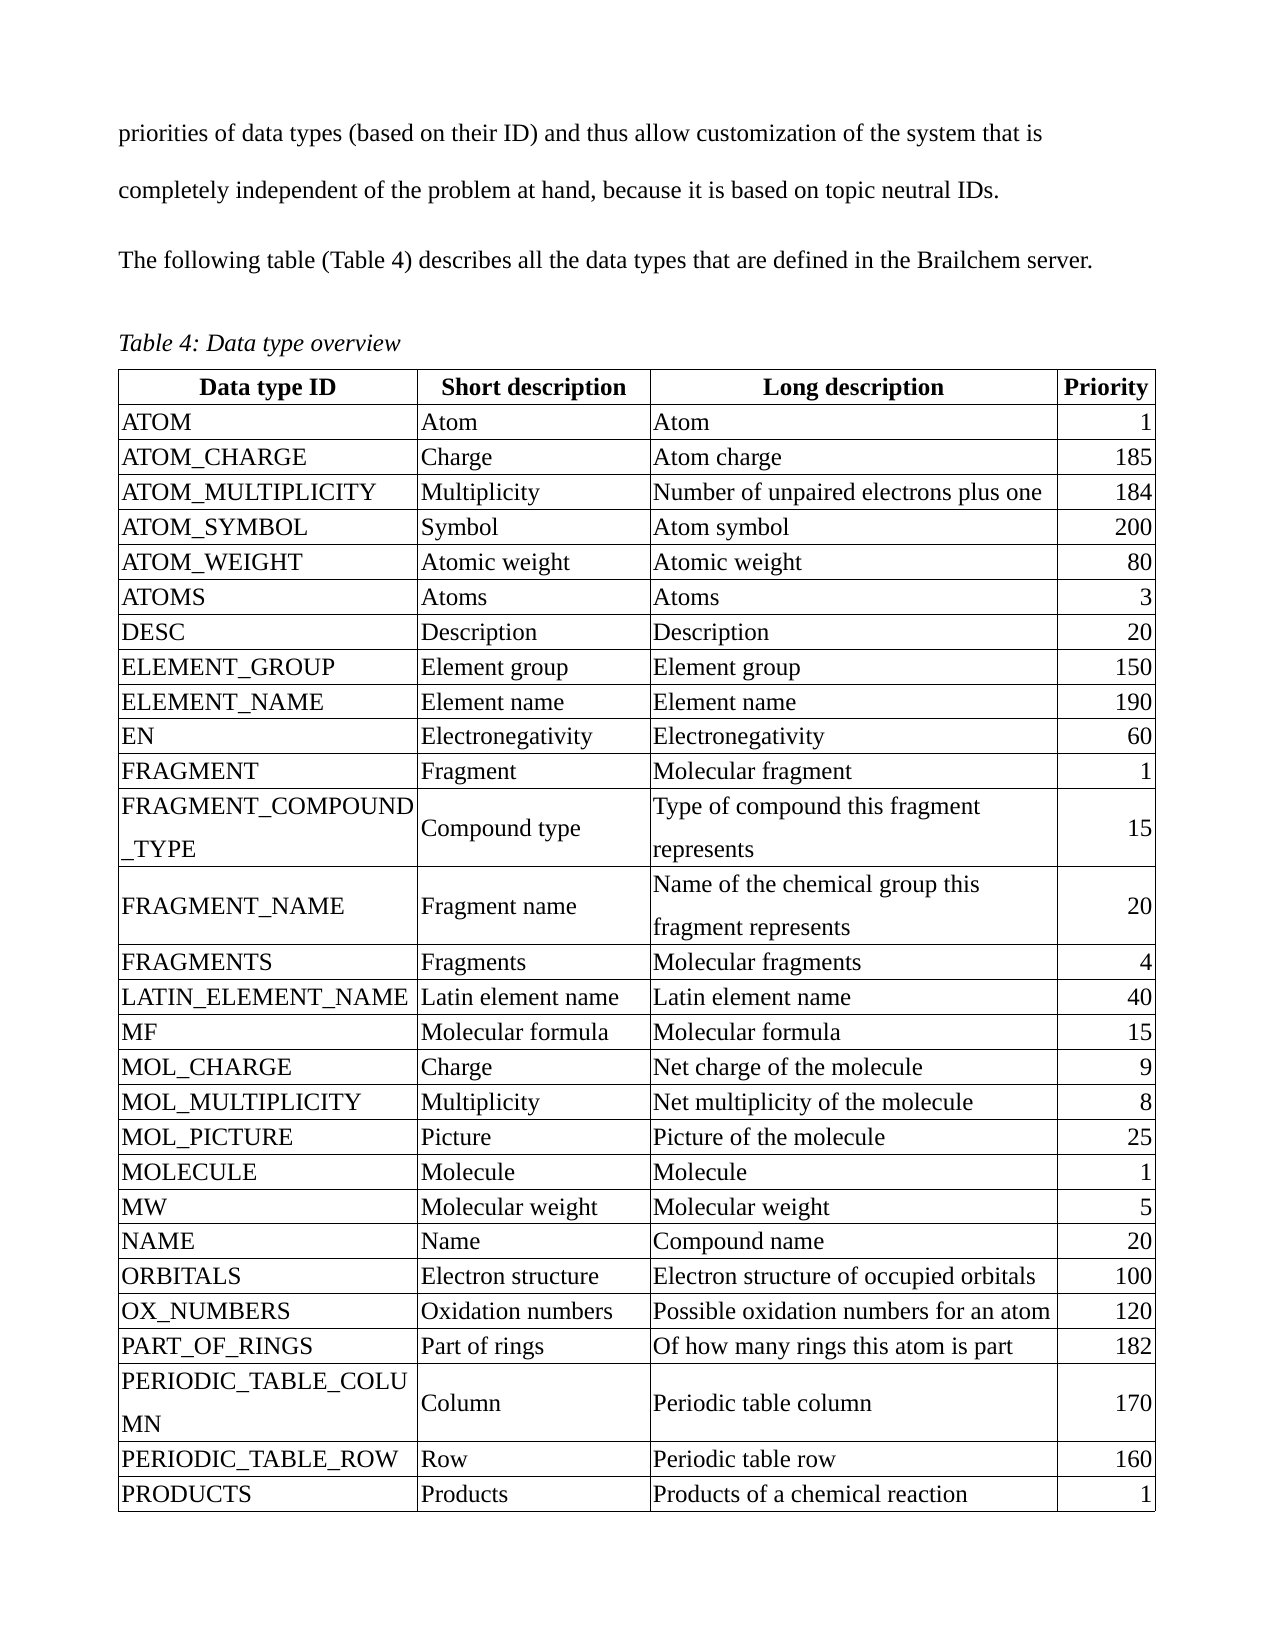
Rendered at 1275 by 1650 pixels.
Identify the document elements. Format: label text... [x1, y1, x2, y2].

table_cell 150 [1058, 650, 1155, 683]
table_cell OX_NUMBERS [119, 1294, 417, 1328]
table_cell 40 [1058, 980, 1155, 1014]
table_cell 60 [1058, 719, 1155, 753]
table_cell NAME [119, 1224, 417, 1258]
table_cell Atoms [418, 580, 650, 614]
text The following table (Table 4) describes all the data types that are defined in the Brailchem server. [118, 246, 1157, 274]
table_cell Periodic table column [651, 1364, 1057, 1441]
table_cell Molecular fragments [651, 945, 1057, 979]
table_header Priority [1058, 370, 1155, 404]
table_header Long description [651, 370, 1057, 404]
table_cell Atom [651, 405, 1057, 439]
table_cell 15 [1058, 789, 1155, 866]
table_cell Fragments [418, 945, 650, 979]
table_cell 80 [1058, 545, 1155, 579]
table_cell EN [119, 719, 417, 753]
table_cell Molecular formula [651, 1015, 1057, 1049]
table_cell Part of rings [418, 1329, 650, 1363]
table_cell 5 [1058, 1190, 1155, 1223]
table_cell Name [418, 1224, 650, 1258]
table_cell Multiplicity [418, 475, 650, 509]
table_cell Picture of the molecule [651, 1120, 1057, 1153]
table_cell 200 [1058, 510, 1155, 544]
table_cell MW [119, 1190, 417, 1223]
table_cell 3 [1058, 580, 1155, 614]
table_cell 120 [1058, 1294, 1155, 1328]
table_cell Molecular fragment [651, 754, 1057, 788]
table_cell ELEMENT_NAME [119, 685, 417, 718]
table_cell Molecular weight [651, 1190, 1057, 1223]
table_cell ATOM_WEIGHT [119, 545, 417, 579]
table_cell LATIN_ELEMENT_NAME [119, 980, 417, 1014]
table_cell Products of a chemical reaction [651, 1477, 1057, 1511]
text Table 4: Data type overview [118, 328, 1157, 357]
table_cell MOL_CHARGE [119, 1050, 417, 1084]
table_cell Element name [651, 685, 1057, 718]
table_cell 184 [1058, 475, 1155, 509]
table_cell Electronegativity [418, 719, 650, 753]
table_cell Molecular weight [418, 1190, 650, 1223]
table_cell ATOM_SYMBOL [119, 510, 417, 544]
table_cell PERIODIC_TABLE_ROW [119, 1442, 417, 1476]
table_cell Electron structure of occupied orbitals [651, 1259, 1057, 1293]
table_cell ORBITALS [119, 1259, 417, 1293]
table_cell Picture [418, 1120, 650, 1153]
table_cell Latin element name [418, 980, 650, 1014]
table_cell Atom symbol [651, 510, 1057, 544]
table_cell 1 [1058, 754, 1155, 788]
table_cell Molecular formula [418, 1015, 650, 1049]
table_cell 4 [1058, 945, 1155, 979]
text priorities of data types (based on their ID) and thus allow customization of the system that is completely independent of the problem at hand, because it is based on topic neutral IDs. [118, 118, 1157, 204]
table_cell Molecule [651, 1155, 1057, 1188]
table_cell ATOM [119, 405, 417, 439]
table_cell DESC [119, 615, 417, 648]
table_cell PRODUCTS [119, 1477, 417, 1511]
table_header Short description [418, 370, 650, 404]
table_cell 170 [1058, 1364, 1155, 1441]
table_cell FRAGMENTS [119, 945, 417, 979]
table_cell ATOM_CHARGE [119, 440, 417, 474]
table_cell ATOM_MULTIPLICITY [119, 475, 417, 509]
table_cell Column [418, 1364, 650, 1441]
table_cell Element group [418, 650, 650, 683]
table_cell Atoms [651, 580, 1057, 614]
table_cell Name of the chemical group this fragment represents [651, 867, 1057, 944]
table_cell Net charge of the molecule [651, 1050, 1057, 1084]
table_cell 1 [1058, 1155, 1155, 1188]
table_cell Atomic weight [418, 545, 650, 579]
table_cell MOLECULE [119, 1155, 417, 1188]
table_cell Electronegativity [651, 719, 1057, 753]
table_cell Atom [418, 405, 650, 439]
table_cell MOL_MULTIPLICITY [119, 1085, 417, 1119]
table_cell Element name [418, 685, 650, 718]
table_cell 20 [1058, 1224, 1155, 1258]
table_cell Charge [418, 440, 650, 474]
table_cell FRAGMENT_COMPOUND_TYPE [119, 789, 417, 866]
table_cell Type of compound this fragment represents [651, 789, 1057, 866]
table_cell Row [418, 1442, 650, 1476]
table_cell Periodic table row [651, 1442, 1057, 1476]
table_cell 190 [1058, 685, 1155, 718]
table_cell Fragment [418, 754, 650, 788]
table_cell 20 [1058, 867, 1155, 944]
table_cell 20 [1058, 615, 1155, 648]
table_cell Latin element name [651, 980, 1057, 1014]
table_cell Number of unpaired electrons plus one [651, 475, 1057, 509]
table_cell Electron structure [418, 1259, 650, 1293]
table_cell Of how many rings this atom is part [651, 1329, 1057, 1363]
table_cell Compound type [418, 789, 650, 866]
table_cell Multiplicity [418, 1085, 650, 1119]
table_cell MOL_PICTURE [119, 1120, 417, 1153]
table_header Data type ID [119, 370, 417, 404]
table_cell Atomic weight [651, 545, 1057, 579]
table_cell 160 [1058, 1442, 1155, 1476]
table_cell Net multiplicity of the molecule [651, 1085, 1057, 1119]
table_cell Description [651, 615, 1057, 648]
table_cell 1 [1058, 1477, 1155, 1511]
table_cell 1 [1058, 405, 1155, 439]
table_cell Symbol [418, 510, 650, 544]
table_cell FRAGMENT_NAME [119, 867, 417, 944]
table_cell FRAGMENT [119, 754, 417, 788]
table_cell Element group [651, 650, 1057, 683]
table_cell ELEMENT_GROUP [119, 650, 417, 683]
table_cell Fragment name [418, 867, 650, 944]
table_cell 182 [1058, 1329, 1155, 1363]
table_cell 8 [1058, 1085, 1155, 1119]
table_cell Molecule [418, 1155, 650, 1188]
table_cell Products [418, 1477, 650, 1511]
table_cell Charge [418, 1050, 650, 1084]
table_cell 100 [1058, 1259, 1155, 1293]
table_cell ATOMS [119, 580, 417, 614]
table_cell Compound name [651, 1224, 1057, 1258]
table_cell 25 [1058, 1120, 1155, 1153]
table_cell PERIODIC_TABLE_COLUMN [119, 1364, 417, 1441]
table_cell Oxidation numbers [418, 1294, 650, 1328]
table_cell Atom charge [651, 440, 1057, 474]
table_cell PART_OF_RINGS [119, 1329, 417, 1363]
table_cell 185 [1058, 440, 1155, 474]
table_cell 9 [1058, 1050, 1155, 1084]
table_cell MF [119, 1015, 417, 1049]
table_cell 15 [1058, 1015, 1155, 1049]
table_cell Description [418, 615, 650, 648]
table_cell Possible oxidation numbers for an atom [651, 1294, 1057, 1328]
